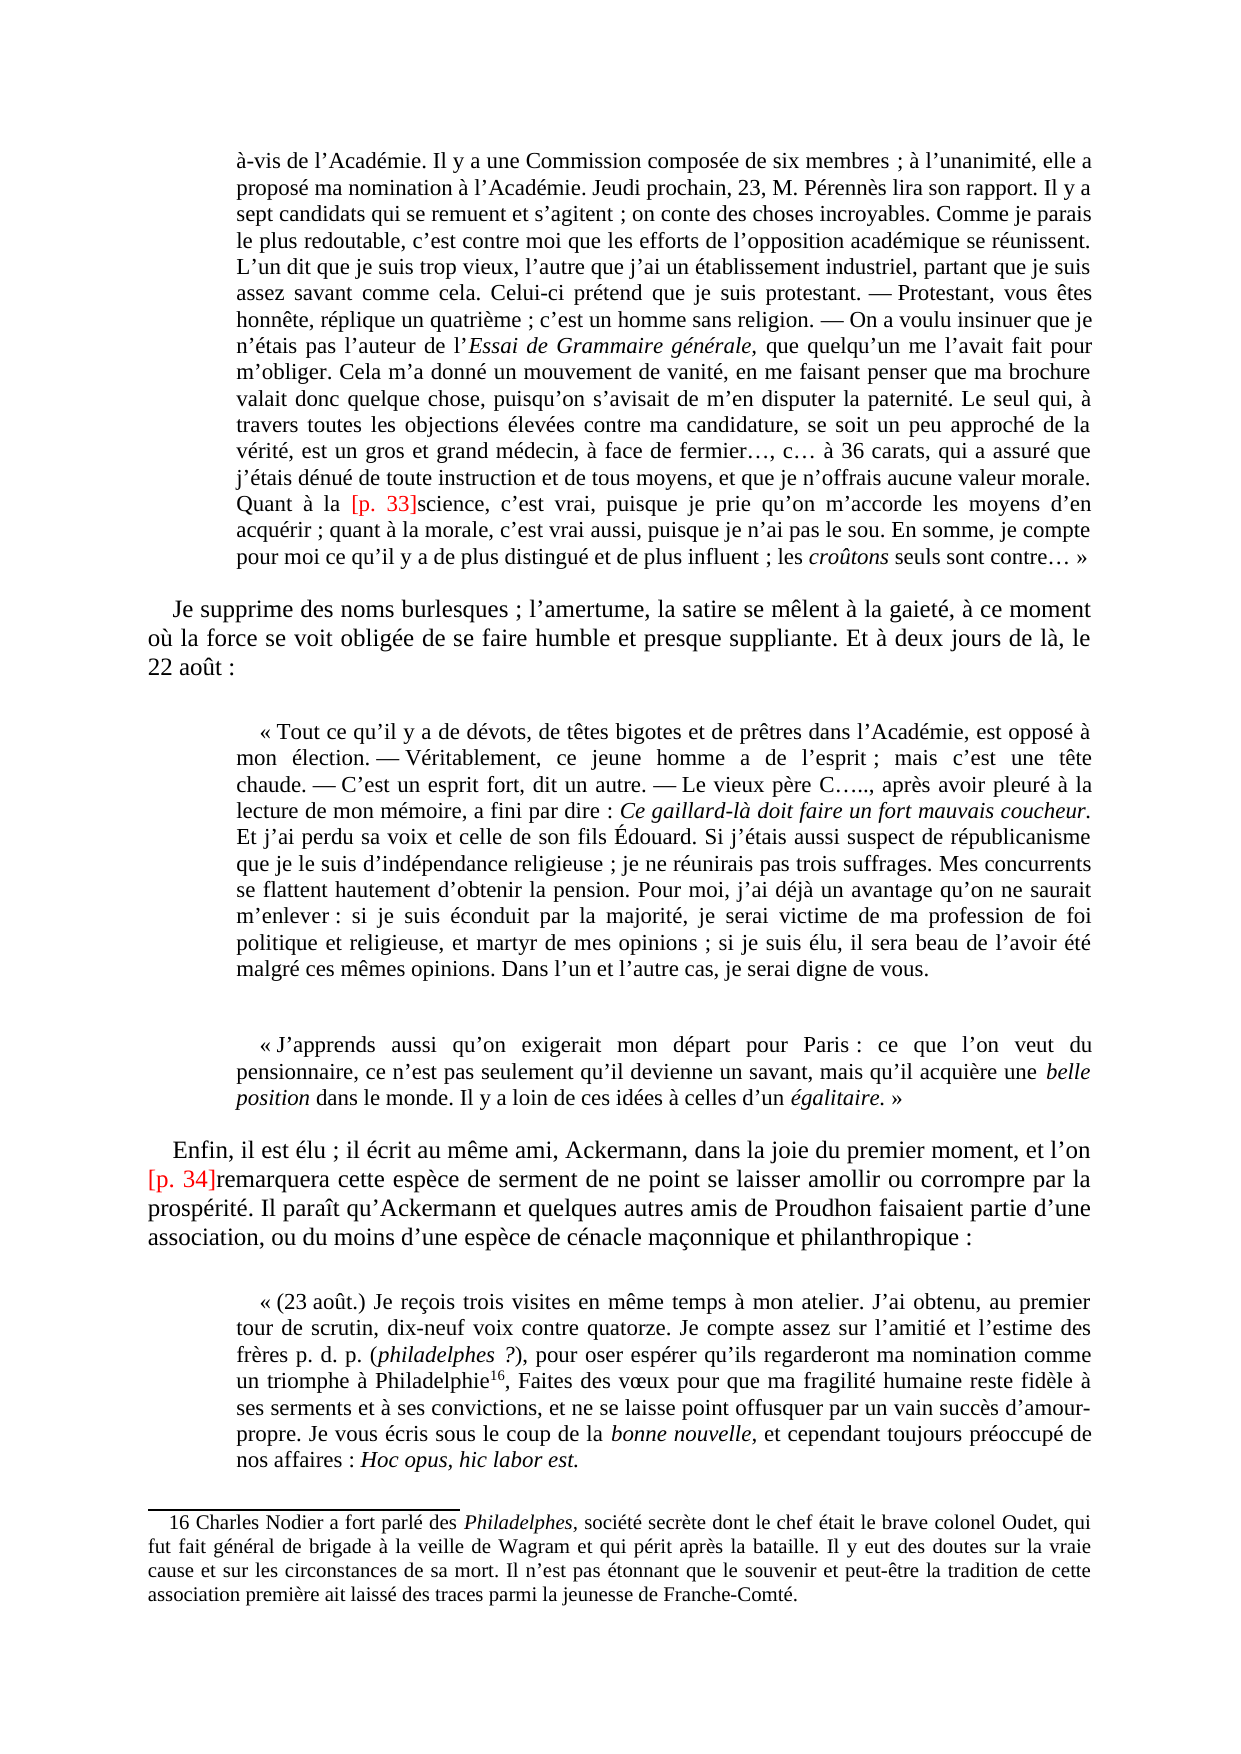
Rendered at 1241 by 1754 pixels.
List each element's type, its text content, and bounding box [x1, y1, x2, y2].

text Je supprime des noms burlesques ; l’amertume, la satire se mêlent à la gaieté, à ce moment où la force se voit obligée de se faire humble et presque suppliante. Et à deux jours de là, le 22 août : [148, 594, 1093, 681]
text « J’apprends aussi qu’on exigerait mon départ pour Paris : ce que l’on veut du pensionnaire, ce n’est pas seulement qu’il devienne un savant, mais qu’il acquière une belle position dans le monde. Il y a loin de ces idées à celles d’un égalitaire. » [236, 1032, 1093, 1111]
text « (23 août.) Je reçois trois visites en même temps à mon atelier. J’ai obtenu, au premier tour de scrutin, dix-neuf voix contre quatorze. Je compte assez sur l’amitié et l’estime des frères p. d. p. (philadelphes ?), pour oser espérer qu’ils regarderont ma nomination comme un triomphe à Philadelphie, Faites des vœux pour que ma fragilité humaine reste fidèle à ses serments et à ses convictions, et ne se laisse point offusquer par un vain succès d’amour-propre. Je vous écris sous le coup de la bonne nouvelle, et cependant toujours préoccupé de nos affaires : Hoc opus, hic labor est. [236, 1288, 1093, 1473]
text « Tout ce qu’il y a de dévots, de têtes bigotes et de prêtres dans l’Académie, est opposé à mon élection. — Véritablement, ce jeune homme a de l’esprit ; mais c’est une tête chaude. — C’est un esprit fort, dit un autre. — Le vieux père C….., après avoir pleuré à la lecture de mon mémoire, a fini par dire : Ce gaillard-là doit faire un fort mauvais coucheur. Et j’ai perdu sa voix et celle de son fils Édouard. Si j’étais aussi suspect de républicanisme que je le suis d’indépendance religieuse ; je ne réunirais pas trois suffrages. Mes concurrents se flattent hautement d’obtenir la pension. Pour moi, j’ai déjà un avantage qu’on ne saurait m’enlever : si je suis éconduit par la majorité, je serai victime de ma profession de foi politique et religieuse, et martyr de mes opinions ; si je suis élu, il sera beau de l’avoir été malgré ces mêmes opinions. Dans l’un et l’autre cas, je serai digne de vous. [236, 718, 1093, 982]
text à-vis de l’Académie. Il y a une Commission composée de six membres ; à l’unanimité, elle a proposé ma nomination à l’Académie. Jeudi prochain, 23, M. Pérennès lira son rapport. Il y a sept candidats qui se remuent et s’agitent ; on conte des choses incroyables. Comme je parais le plus redoutable, c’est contre moi que les efforts de l’opposition académique se réunissent. L’un dit que je suis trop vieux, l’autre que j’ai un établissement industriel, partant que je suis assez savant comme cela. Celui-ci prétend que je suis protestant. — Protestant, vous êtes honnête, réplique un quatrième ; c’est un homme sans religion. — On a voulu insinuer que je n’étais pas l’auteur de l’Essai de Grammaire générale, que quelqu’un me l’avait fait pour m’obliger. Cela m’a donné un mouvement de vanité, en me faisant penser que ma brochure valait donc quelque chose, puisqu’on s’avisait de m’en disputer la paternité. Le seul qui, à travers toutes les objections élevées contre ma candidature, se soit un peu approché de la vérité, est un gros et grand médecin, à face de fermier…, c… à 36 carats, qui a assuré que j’étais dénué de toute instruction et de tous moyens, et que je n’offrais aucune valeur morale. Quant à la [p. 33]science, c’est vrai, puisque je prie qu’on m’accorde les moyens d’en acquérir ; quant à la morale, c’est vrai aussi, puisque je n’ai pas le sou. En somme, je compte pour moi ce qu’il y a de plus distingué et de plus influent ; les croûtons seuls sont contre… » [236, 148, 1093, 569]
text Enfin, il est élu ; il écrit au même ami, Ackermann, dans la joie du premier moment, et l’on [p. 34]remarquera cette espèce de serment de ne point se laisser amollir ou corrompre par la prospérité. Il paraît qu’Ackermann et quelques autres amis de Proudhon faisaient partie d’une association, ou du moins d’une espèce de cénacle maçonnique et philanthropique : [148, 1136, 1093, 1251]
text Charles Nodier a fort parlé des Philadelphes, société secrète dont le chef était le brave colonel Oudet, qui fut fait général de brigade à la veille de Wagram et qui périt après la bataille. Il y eut des doutes sur la vraie cause et sur les circonstances de sa mort. Il n’est pas étonnant que le souvenir et peut-être la tradition de cette association première ait laissé des traces parmi la jeunesse de Franche-Comté. [148, 1510, 1093, 1606]
